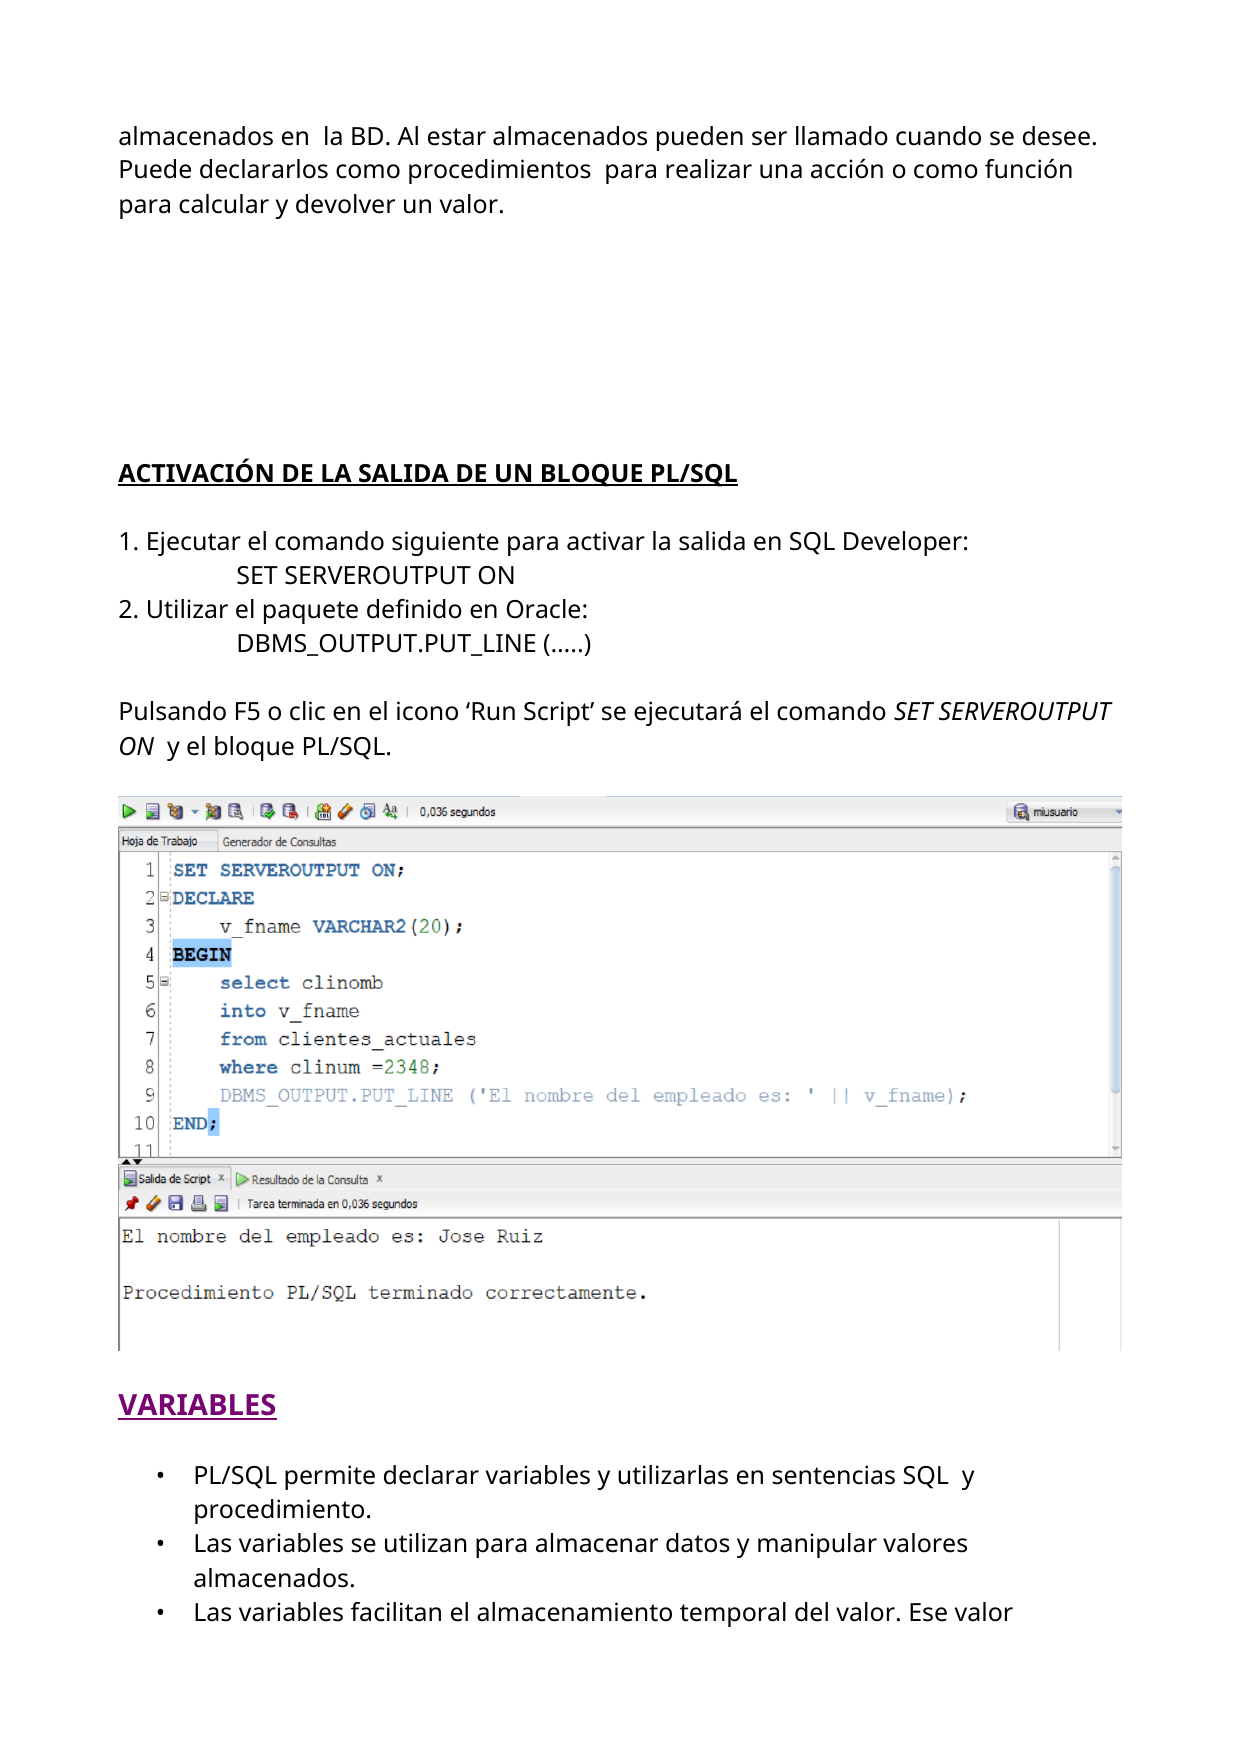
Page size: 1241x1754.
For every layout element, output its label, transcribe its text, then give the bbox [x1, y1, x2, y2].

text almacenados en la BD. Al estar almacenados pueden ser llamado cuando se desee. Puede declararlos como procedimientos para realizar una acción o como función para calcular y devolver un valor. [118, 118, 1122, 220]
list Las variables se utilizan para almacenar datos y manipular valores almacenados. [156, 1526, 1122, 1594]
text VARIABLES [118, 1384, 1122, 1424]
list PL/SQL permite declarar variables y utilizarlas en sentencias SQL y procedimiento. [156, 1458, 1122, 1526]
text DBMS_OUTPUT.PUT_LINE (…..) [118, 626, 1122, 660]
text Pulsando F5 o clic en el icono ‘Run Script’ se ejecutará el comando SET SERVEROUTPUT ON y el bloque PL/SQL. [118, 694, 1122, 762]
text ACTIVACIÓN DE LA SALIDA DE UN BLOQUE PL/SQL [118, 456, 1122, 490]
list Las variables facilitan el almacenamiento temporal del valor. Ese valor [156, 1594, 1122, 1628]
picture [118, 796, 1123, 1351]
text SET SERVEROUTPUT ON [118, 558, 1122, 592]
text 2. Utilizar el paquete definido en Oracle: [118, 592, 1122, 626]
text 1. Ejecutar el comando siguiente para activar la salida en SQL Developer: [118, 524, 1122, 558]
